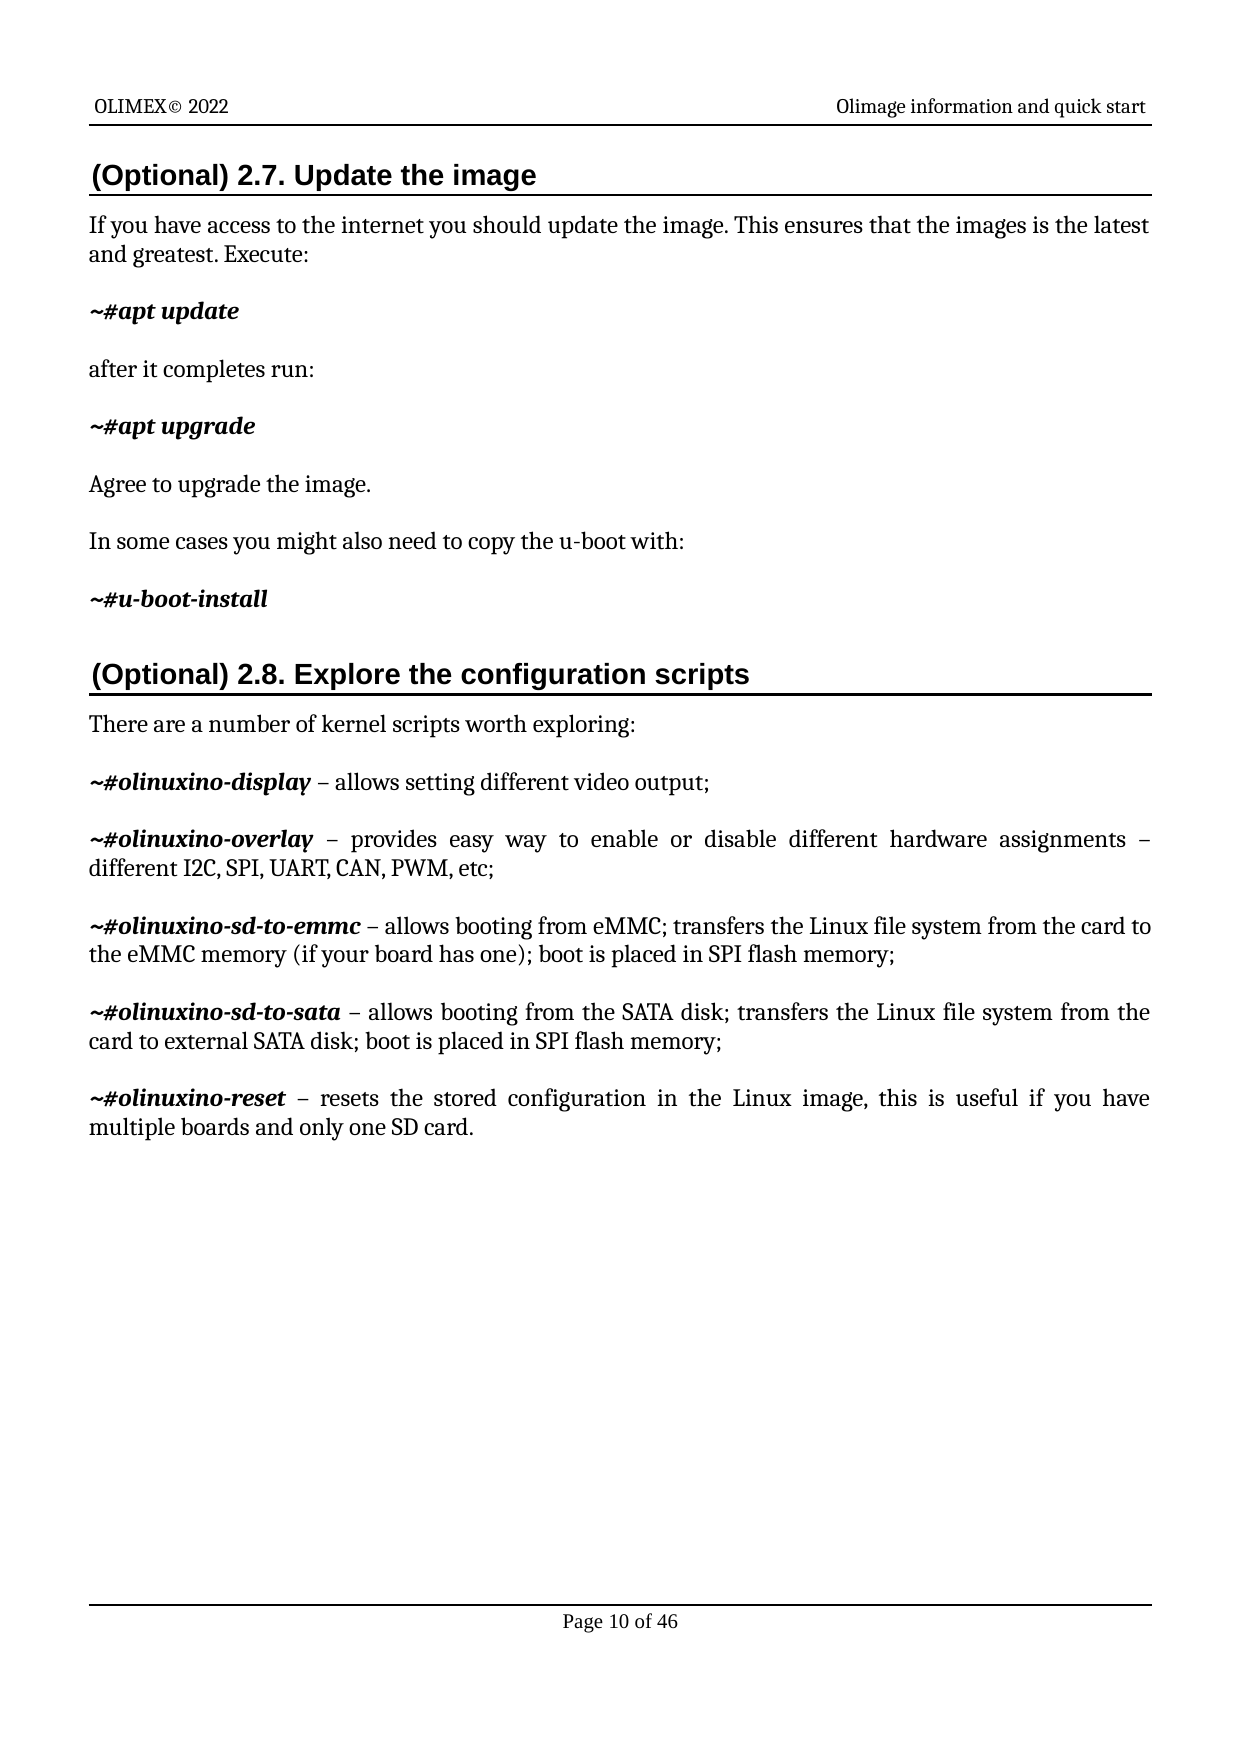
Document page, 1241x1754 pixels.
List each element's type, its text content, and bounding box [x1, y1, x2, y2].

text after it completes run: [88, 355, 1152, 383]
text ~#olinuxino-overlay – provides easy way to enable or disable different hardware assignments – different I2C, SPI, UART, CAN, PWM, etc; [88, 825, 1152, 883]
text ~#apt upgrade [88, 412, 1152, 441]
text If you have access to the internet you should update the image. This ensures that the images is the latest and greatest. Execute: [88, 211, 1152, 268]
text ~#u-boot-install [88, 585, 1152, 613]
text ~#olinuxino-sd-to-emmc – allows booting from eMMC; transfers the Linux file system from the card to the eMMC memory (if your board has one); boot is placed in SPI flash memory; [88, 912, 1152, 969]
text In some cases you might also need to copy the u-boot with: [88, 527, 1152, 556]
subtitle (Optional) 2.7. Update the image [88, 155, 1152, 196]
text There are a number of kernel scripts worth exploring: [88, 710, 1152, 739]
text ~#apt update [88, 297, 1152, 326]
text ~#olinuxino-display – allows setting different video output; [88, 768, 1152, 797]
text ~#olinuxino-reset – resets the stored configuration in the Linux image, this is useful if you have multiple boards and only one SD card. [88, 1084, 1152, 1142]
text Agree to upgrade the image. [88, 470, 1152, 498]
subtitle (Optional) 2.8. Explore the configuration scripts [88, 654, 1152, 696]
text ~#olinuxino-sd-to-sata – allows booting from the SATA disk; transfers the Linux file system from the card to external SATA disk; boot is placed in SPI flash memory; [88, 998, 1152, 1055]
